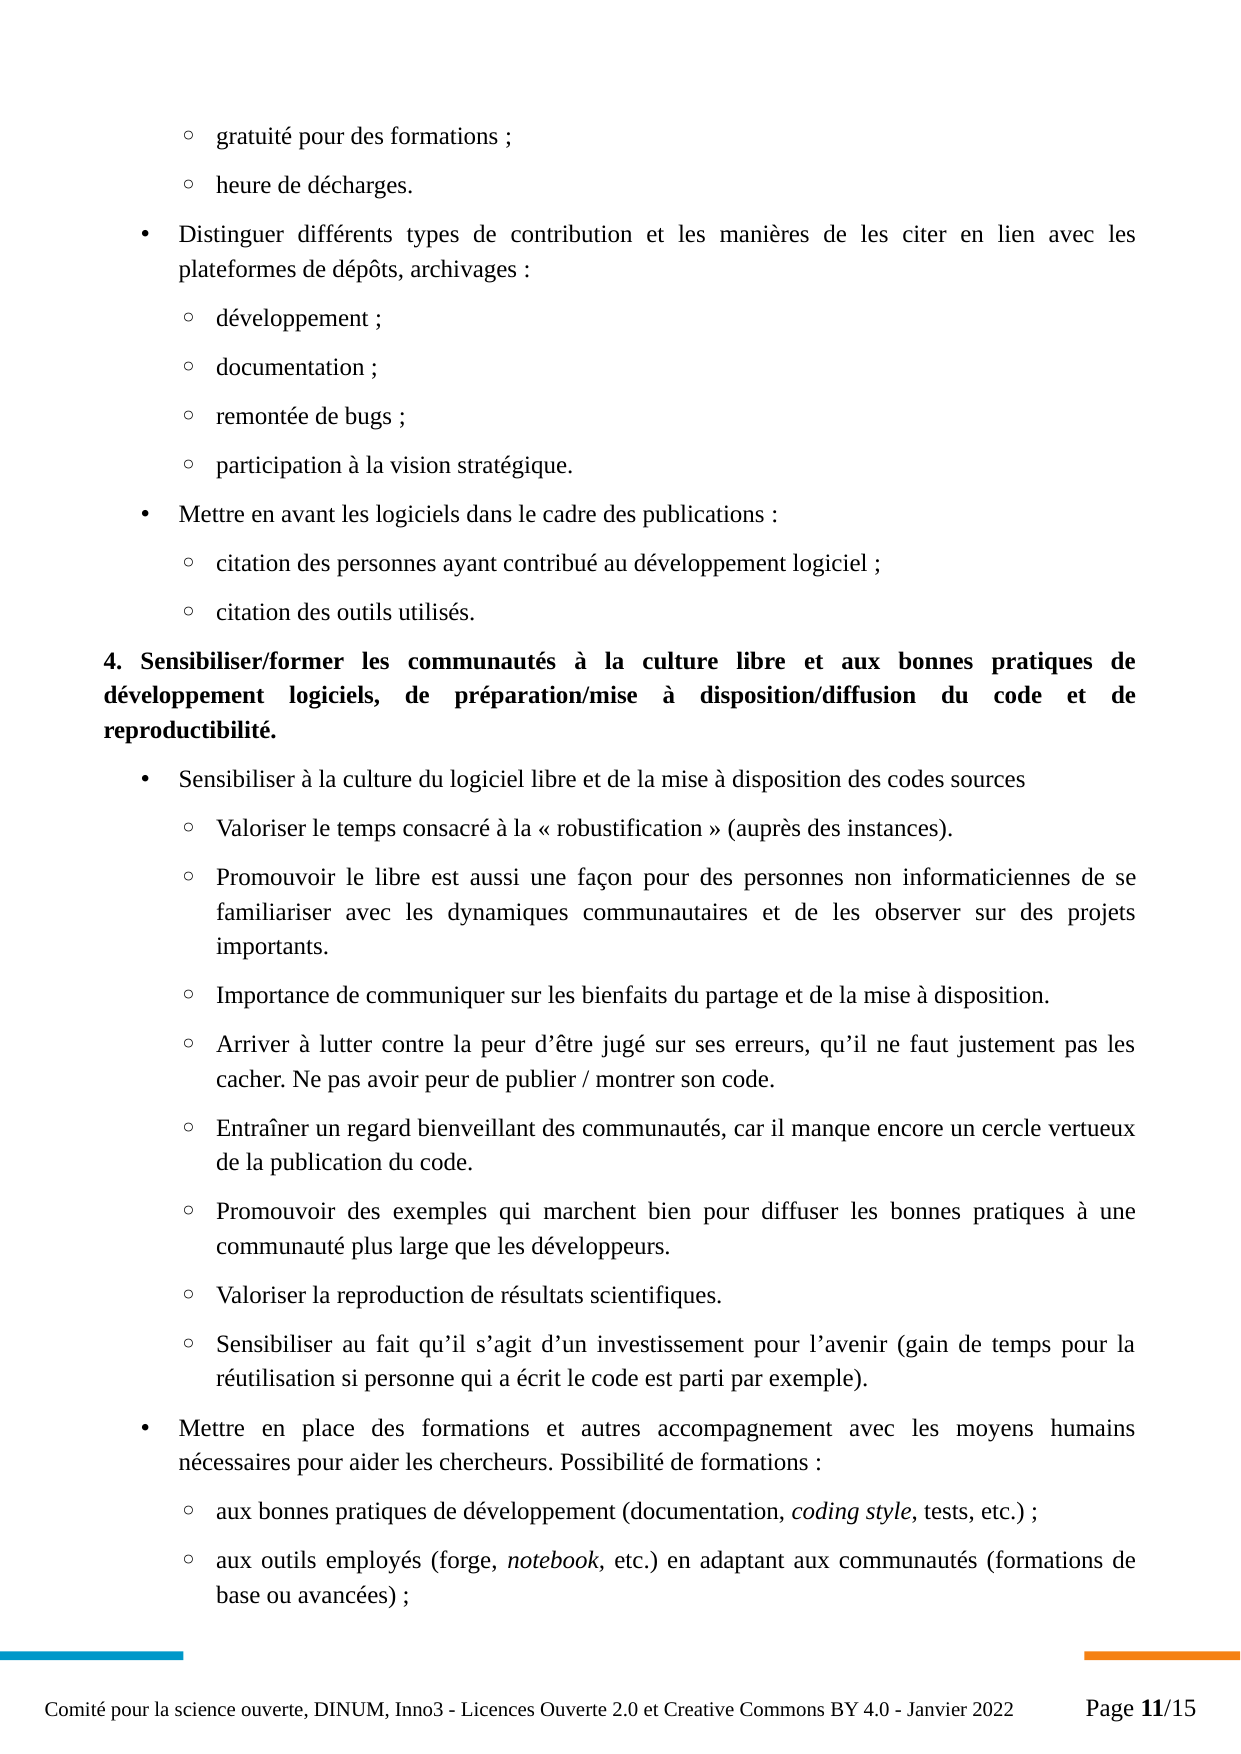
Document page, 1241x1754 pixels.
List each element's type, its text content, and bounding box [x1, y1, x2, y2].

list développement ; [178, 303, 1137, 331]
list participation à la vision stratégique. [178, 450, 1137, 479]
text 4. Sensibiliser/former les communautés à la culture libre et aux bonnes pratiques de développement logiciels, de préparation/mise à disposition/diffusion du code et de reproductibilité. [103, 646, 1137, 744]
list Mettre en place des formations et autres accompagnement avec les moyens humains nécessaires pour aider les chercheurs. Possibilité de formations : [141, 1413, 1137, 1476]
list Entraîner un regard bienveillant des communautés, car il manque encore un cercle vertueux de la publication du code. [178, 1113, 1137, 1176]
list documentation ; [178, 352, 1137, 381]
list citation des personnes ayant contribué au développement logiciel ; [178, 548, 1137, 577]
list Valoriser le temps consacré à la « robustification » (auprès des instances). [178, 813, 1137, 842]
list Valoriser la reproduction de résultats scientifiques. [178, 1280, 1137, 1309]
list Mettre en avant les logiciels dans le cadre des publications : [141, 499, 1137, 528]
list heure de décharges. [178, 170, 1137, 199]
list citation des outils utilisés. [178, 597, 1137, 626]
list Distinguer différents types de contribution et les manières de les citer en lien avec les plateformes de dépôts, archivages : [141, 219, 1137, 282]
list Arriver à lutter contre la peur d’être jugé sur ses erreurs, qu’il ne faut justement pas les cacher. Ne pas avoir peur de publier / montrer son code. [178, 1029, 1137, 1093]
list Sensibiliser à la culture du logiciel libre et de la mise à disposition des codes sources [141, 764, 1137, 793]
list Promouvoir des exemples qui marchent bien pour diffuser les bonnes pratiques à une communauté plus large que les développeurs. [178, 1196, 1137, 1260]
list Importance de communiquer sur les bienfaits du partage et de la mise à disposition. [178, 980, 1137, 1009]
list aux outils employés (forge, notebook, etc.) en adaptant aux communautés (formations de base ou avancées) ; [178, 1545, 1137, 1608]
list gratuité pour des formations ; [178, 121, 1137, 150]
list remontée de bugs ; [178, 401, 1137, 429]
list Sensibiliser au fait qu’il s’agit d’un investissement pour l’avenir (gain de temps pour la réutilisation si personne qui a écrit le code est parti par exemple). [178, 1329, 1137, 1392]
list Promouvoir le libre est aussi une façon pour des personnes non informaticiennes de se familiariser avec les dynamiques communautaires et de les observer sur des projets importants. [178, 862, 1137, 960]
list aux bonnes pratiques de développement (documentation, coding style, tests, etc.) ; [178, 1496, 1137, 1525]
